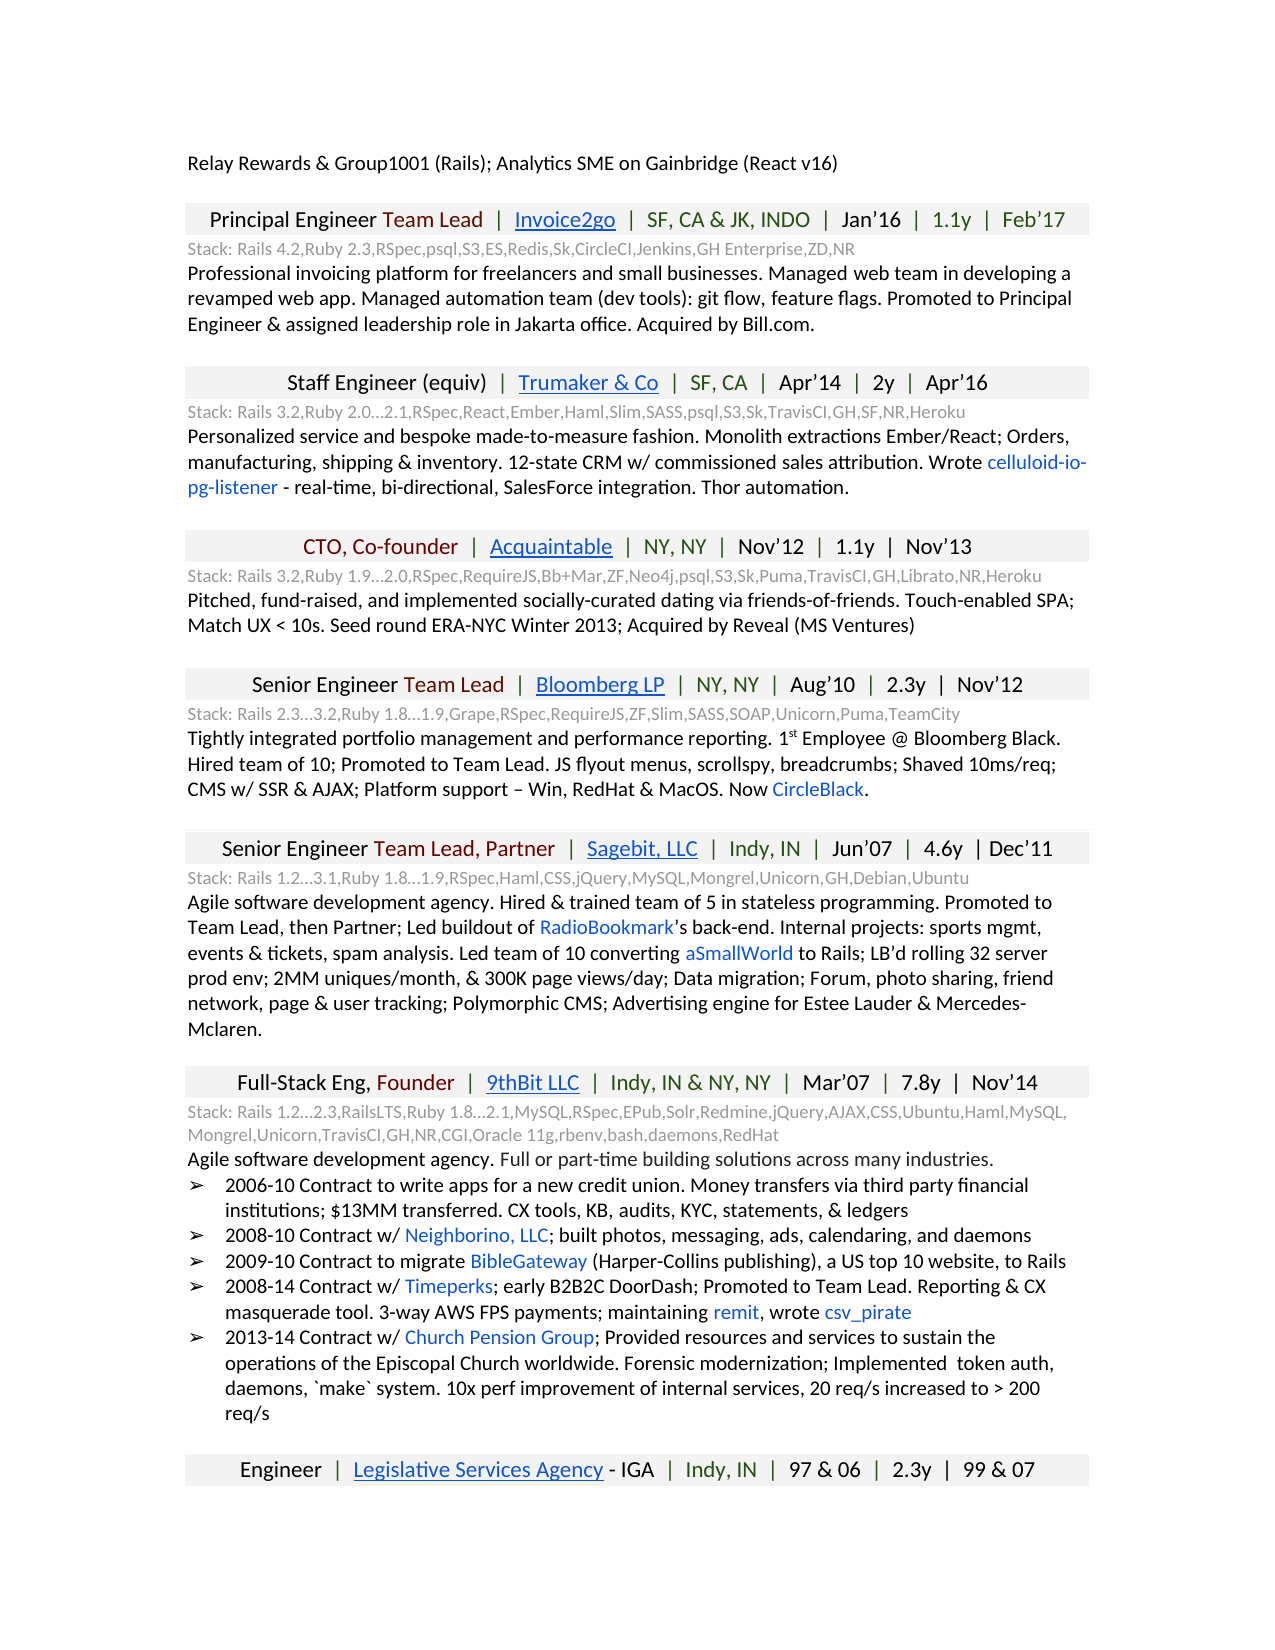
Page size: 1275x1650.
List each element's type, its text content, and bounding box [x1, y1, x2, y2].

subtitle Engineer | Legislative Services Agency - IGA | Indy, IN | 97 & 06 | 2.3y | 99 & 07 [185, 1454, 1089, 1486]
subtitle Stack: Rails 2.3…3.2,Ruby 1.8…1.9,Grape,RSpec,RequireJS,ZF,Slim,SASS,SOAP,Unicorn,Puma,TeamCity [187, 702, 1087, 725]
subtitle Stack: Rails 3.2,Ruby 2.0…2.1,RSpec,React,Ember,Haml,Slim,SASS,psql,S3,Sk,TravisCI,GH,SF,NR,Heroku [187, 401, 1087, 424]
list 2008-14 Contract w/ Timeperks; early B2B2C DoorDash; Promoted to Team Lead. Reporting & CX masquerade tool. 3-way AWS FPS payments; maintaining remit, wrote csv_pirate [187, 1273, 1087, 1324]
subtitle Senior Engineer Team Lead, Partner | Sagebit, LLC | Indy, IN | Jun’07 | 4.6y | Dec’11 [185, 832, 1089, 864]
list 2006-10 Contract to write apps for a new credit union. Money transfers via third party financial institutions; $13MM transferred. CX tools, KB, audits, KYC, statements, & ledgers [187, 1172, 1087, 1223]
text Professional invoicing platform for freelancers and small businesses. Managed web team in developing a revamped web app. Managed automation team (dev tools): git flow, feature flags. Promoted to Principal Engineer & assigned leadership role in Jakarta office. Acquired by Bill.com. [187, 260, 1087, 336]
text Tightly integrated portfolio management and performance reporting. 1st Employee @ Bloomberg Black. Hired team of 10; Promoted to Team Lead. JS flyout menus, scrollspy, breadcrumbs; Shaved 10ms/req; CMS w/ SSR & AJAX; Platform support – Win, RedHat & MacOS. Now CircleBlack. [187, 725, 1087, 802]
list 2009-10 Contract to migrate BibleGateway (Harper-Collins publishing), a US top 10 website, to Rails [187, 1248, 1087, 1273]
subtitle Full-Stack Eng, Founder | 9thBit LLC | Indy, IN & NY, NY | Mar’07 | 7.8y | Nov’14 [185, 1066, 1089, 1098]
text Agile software development agency. Hired & trained team of 5 in stateless programming. Promoted to Team Lead, then Partner; Led buildout of RadioBookmark’s back-end. Internal projects: sports mgmt, events & tickets, spam analysis. Led team of 10 converting aSmallWorld to Rails; LB’d rolling 32 server prod env; 2MM uniques/month, & 300K page views/day; Data migration; Forum, photo sharing, friend network, page & user tracking; Polymorphic CMS; Advertising engine for Estee Lauder & Mercedes-Mclaren. [187, 889, 1087, 1041]
text Pitched, fund-raised, and implemented socially-curated dating via friends-of-friends. Touch-enabled SPA; Match UX < 10s. Seed round ERA-NYC Winter 2013; Acquired by Reveal (MS Ventures) [187, 587, 1087, 638]
subtitle Stack: Rails 4.2,Ruby 2.3,RSpec,psql,S3,ES,Redis,Sk,CircleCI,Jenkins,GH Enterprise,ZD,NR [187, 237, 1087, 260]
subtitle Stack: Rails 3.2,Ruby 1.9…2.0,RSpec,RequireJS,Bb+Mar,ZF,Neo4j,psql,S3,Sk,Puma,TravisCI,GH,Librato,NR,Heroku [187, 564, 1087, 587]
text Relay Rewards & Group1001 (Rails); Analytics SME on Gainbridge (React v16) [187, 150, 1087, 175]
subtitle Stack: Rails 1.2…3.1,Ruby 1.8…1.9,RSpec,Haml,CSS,jQuery,MySQL,Mongrel,Unicorn,GH,Debian,Ubuntu [187, 866, 1087, 889]
subtitle Senior Engineer Team Lead | Bloomberg LP | NY, NY | Aug’10 | 2.3y | Nov’12 [185, 668, 1089, 700]
list 2008-10 Contract w/ Neighborino, LLC; built photos, messaging, ads, calendaring, and daemons [187, 1223, 1087, 1248]
subtitle Staff Engineer (equiv) | Trumaker & Co | SF, CA | Apr’14 | 2y | Apr’16 [185, 366, 1089, 399]
subtitle CTO, Co-founder | Acquaintable | NY, NY | Nov’12 | 1.1y | Nov’13 [185, 530, 1089, 562]
text Personalized service and bespoke made-to-measure fashion. Monolith extractions Ember/React; Orders, manufacturing, shipping & inventory. 12-state CRM w/ commissioned sales attribution. Wrote celluloid-io-pg-listener - real-time, bi-directional, SalesForce integration. Thor automation. [187, 424, 1087, 500]
subtitle Principal Engineer Team Lead | Invoice2go | SF, CA & JK, INDO | Jan’16 | 1.1y | Feb’17 [185, 203, 1089, 235]
list 2013-14 Contract w/ Church Pension Group; Provided resources and services to sustain the operations of the Episcopal Church worldwide. Forensic modernization; Implemented token auth, daemons, `make` system. 10x perf improvement of internal services, 20 req/s increased to > 200 req/s [187, 1324, 1087, 1426]
text Agile software development agency. Full or part-time building solutions across many industries. [187, 1146, 1087, 1172]
subtitle Stack: Rails 1.2…2.3,RailsLTS,Ruby 1.8…2.1,MySQL,RSpec,EPub,Solr,Redmine,jQuery,AJAX,CSS,Ubuntu,Haml,MySQL, Mongrel,Unicorn,TravisCI,GH,NR,CGI,Oracle 11g,rbenv,bash,daemons,RedHat [187, 1101, 1087, 1146]
